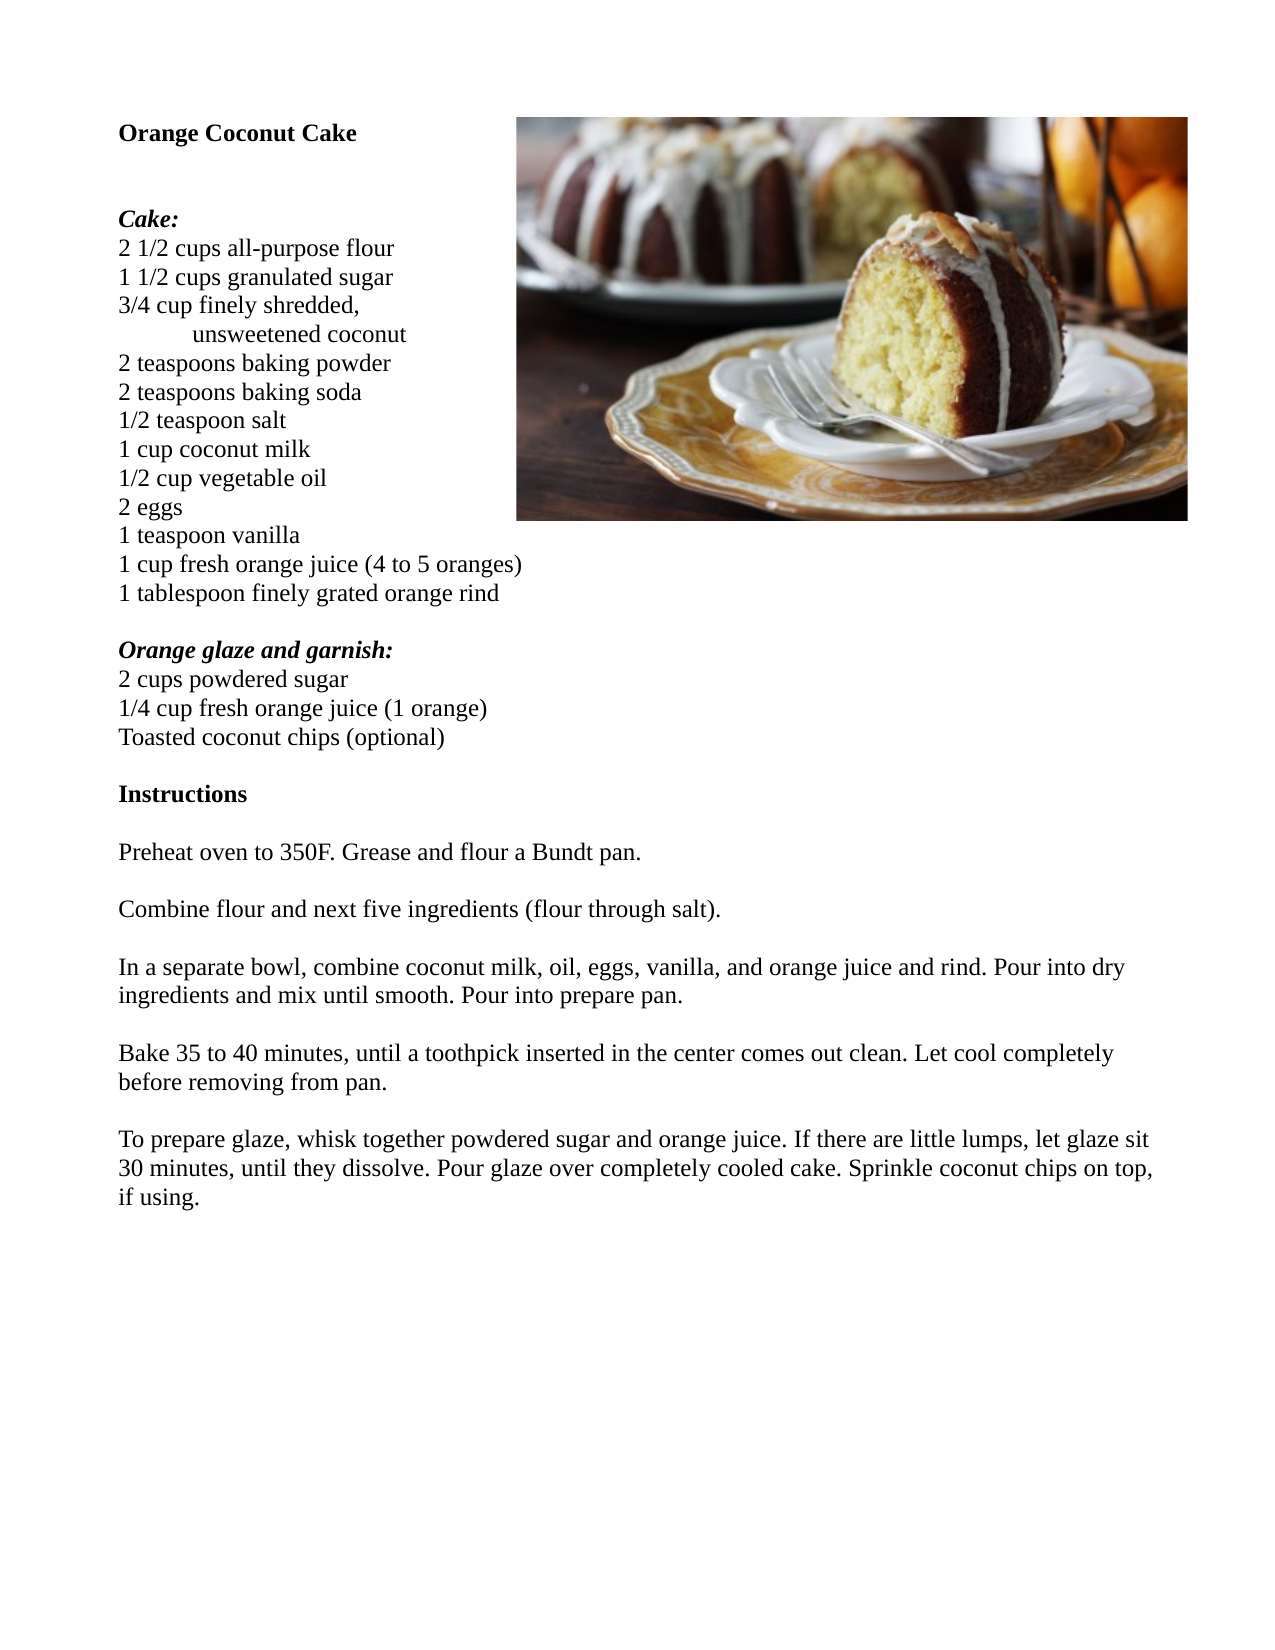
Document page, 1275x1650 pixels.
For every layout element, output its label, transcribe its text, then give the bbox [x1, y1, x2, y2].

picture [516, 117, 1188, 521]
text Combine flour and next five ingredients (flour through salt). [118, 866, 1157, 923]
text unsweetened coconut 2 teaspoons baking powder 2 teaspoons baking soda 1/2 teaspoon salt 1 cup coconut milk 1/2 cup vegetable oil 2 eggs 1 teaspoon vanilla 1 cup fresh orange juice (4 to 5 oranges) 1 tablespoon finely grated orange rind [118, 319, 1157, 607]
text To prepare glaze, whisk together powdered sugar and orange juice. If there are little lumps, let glaze sit 30 minutes, until they dissolve. Pour glaze over completely cooled cake. Sprinkle coconut chips on top, if using. [118, 1096, 1157, 1211]
text Orange glaze and garnish: 2 cups powdered sugar 1/4 cup fresh orange juice (1 orange) Toasted coconut chips (optional) Instructions Preheat oven to 350F. Grease and flour a Bundt pan. [118, 607, 1157, 866]
text In a separate bowl, combine coconut milk, oil, eggs, vanilla, and orange juice and rind. Pour into dry ingredients and mix until smooth. Pour into prepare pan. [118, 923, 1157, 1009]
text Orange Coconut Cake [118, 118, 516, 147]
text Cake: 2 1/2 cups all-purpose flour 1 1/2 cups granulated sugar 3/4 cup finely shredded, [118, 204, 516, 319]
text Bake 35 to 40 minutes, until a toothpick inserted in the center comes out clean. Let cool completely before removing from pan. [118, 1009, 1157, 1096]
